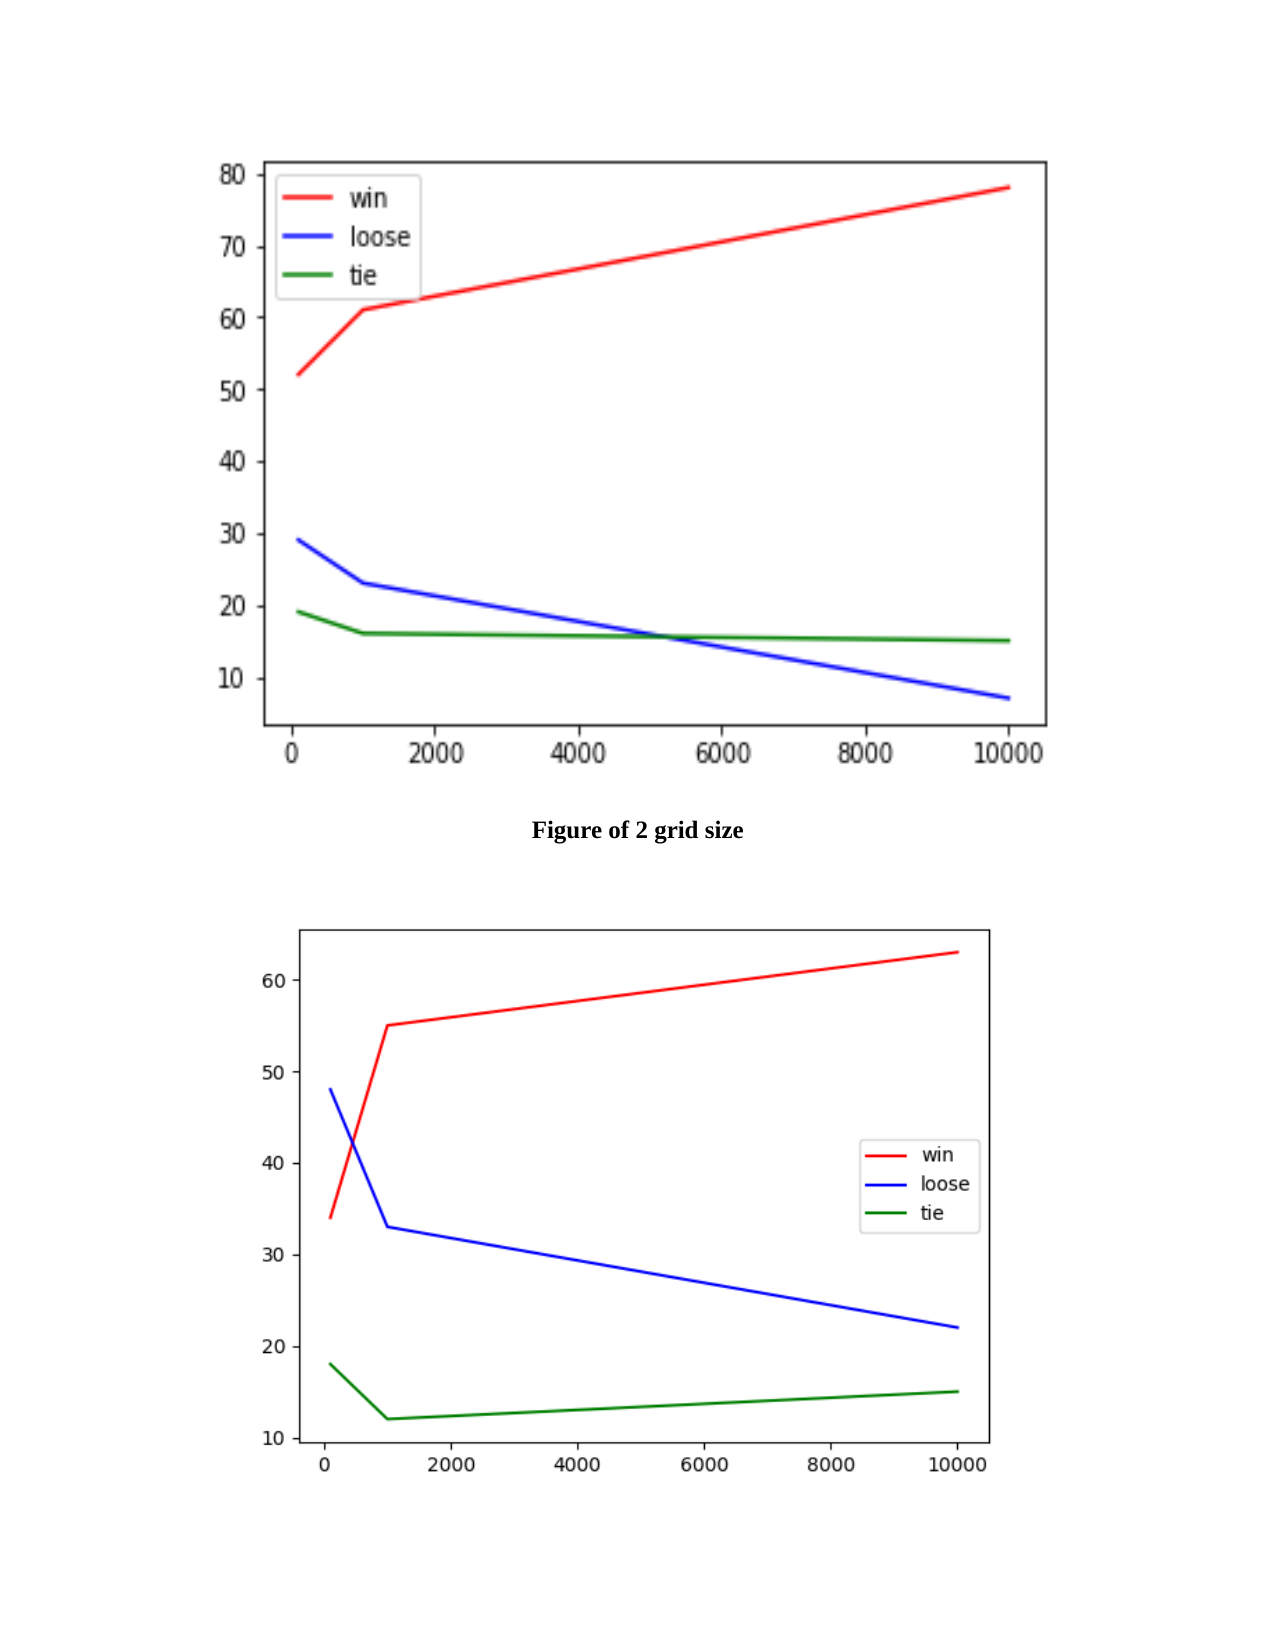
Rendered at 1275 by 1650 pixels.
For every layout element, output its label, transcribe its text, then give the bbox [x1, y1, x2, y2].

text Figure of 2 grid size [118, 816, 1157, 844]
picture [188, 849, 1078, 1516]
picture [201, 136, 1068, 787]
